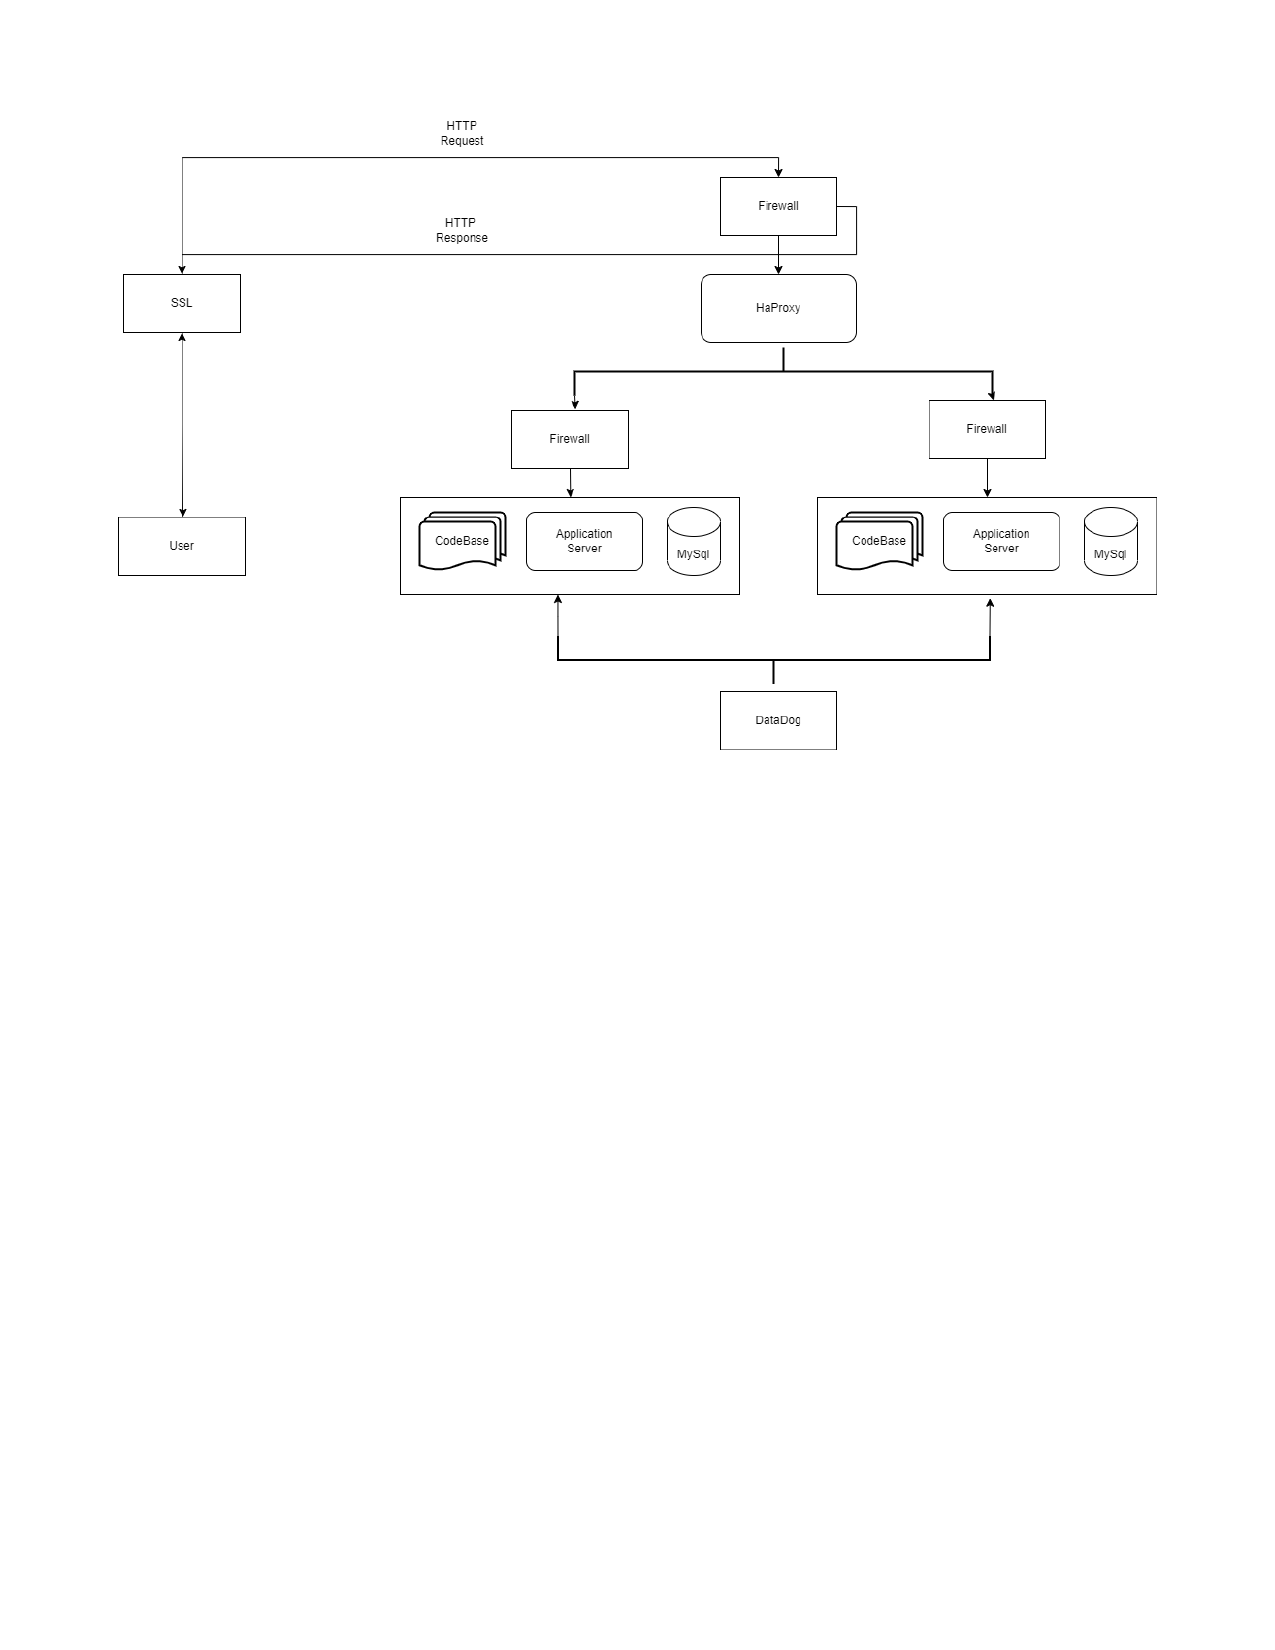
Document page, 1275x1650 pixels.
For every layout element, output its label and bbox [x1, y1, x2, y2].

picture [118, 118, 1157, 750]
